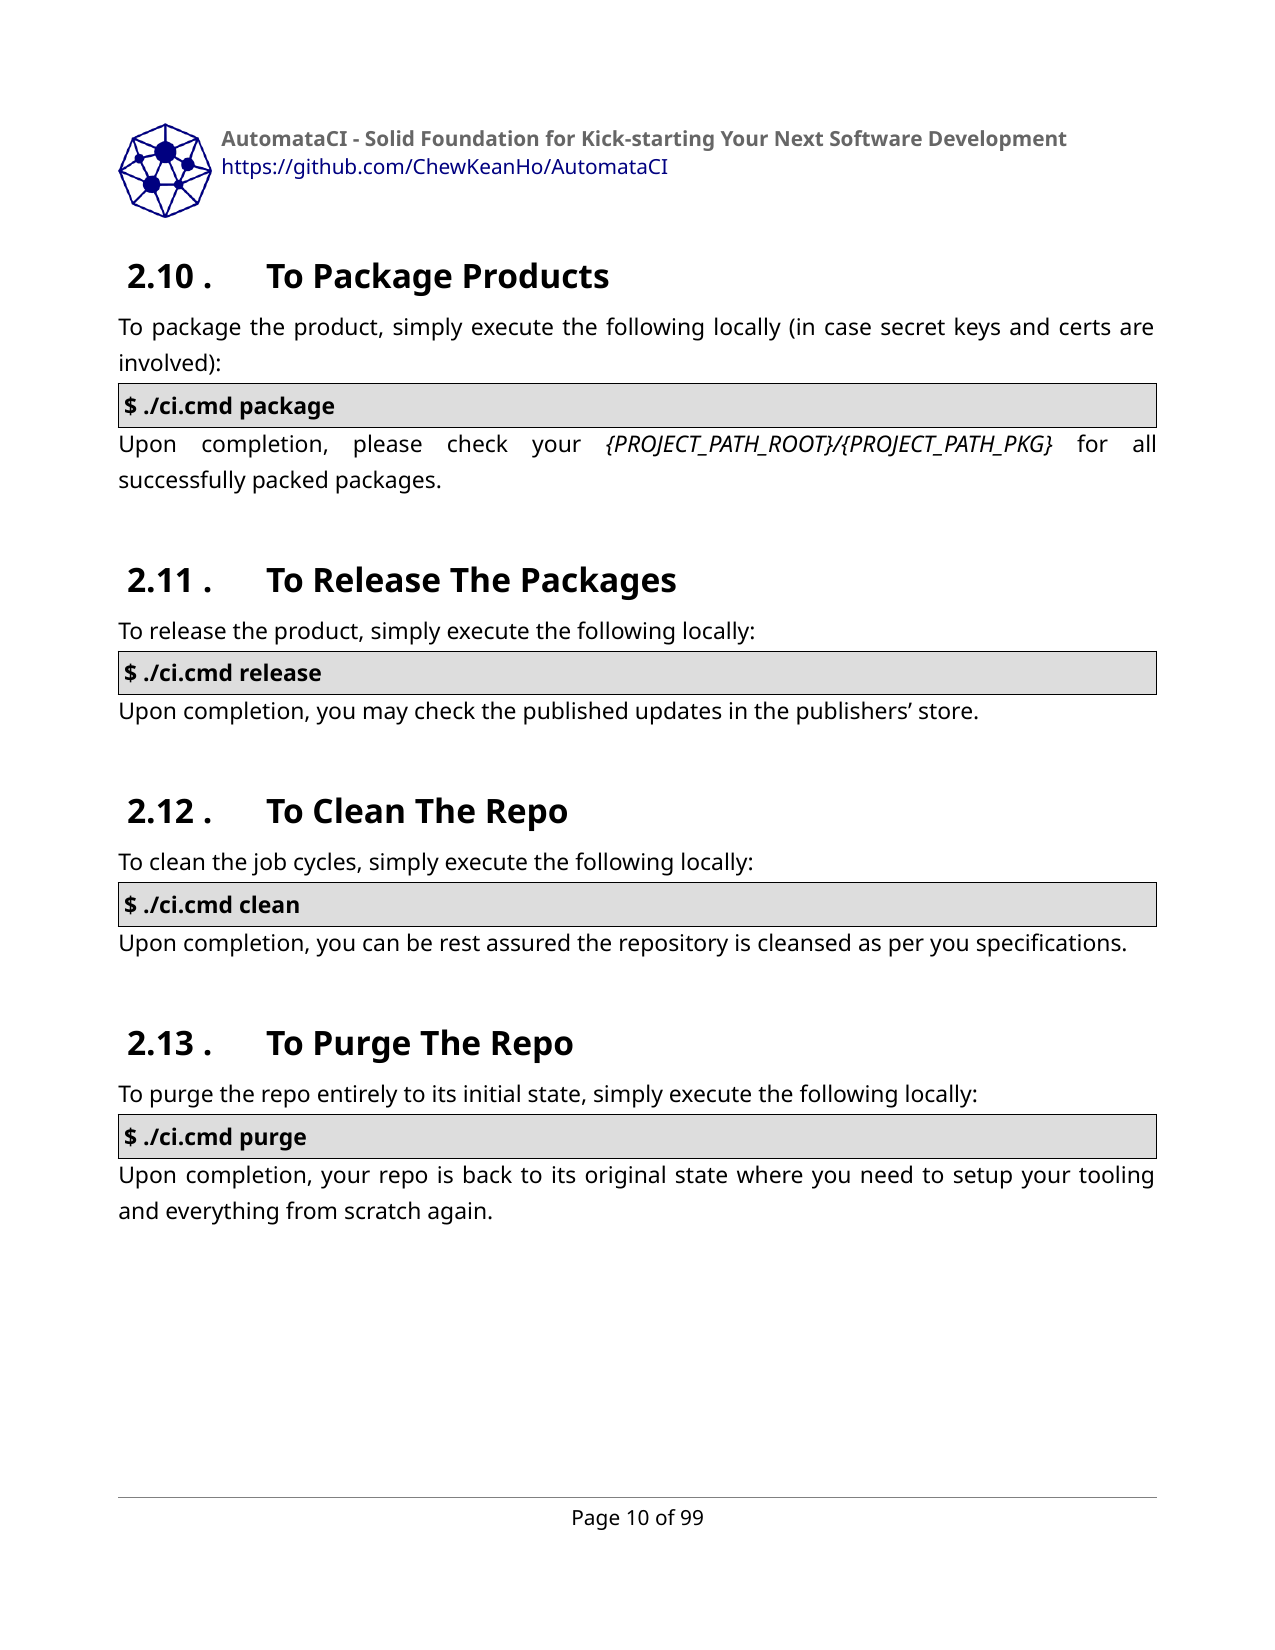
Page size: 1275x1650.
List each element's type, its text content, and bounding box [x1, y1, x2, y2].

subtitle To Package Products [118, 253, 1157, 298]
text To release the product, simply execute the following locally: [118, 614, 1157, 646]
table_header $ ./ci.cmd release [119, 652, 1156, 694]
table_header $ ./ci.cmd package [119, 384, 1156, 427]
text To package the product, simply execute the following locally (in case secret keys and certs are involved): [118, 311, 1157, 378]
text To clean the job cycles, simply execute the following locally: [118, 846, 1157, 877]
text To purge the repo entirely to its initial state, simply execute the following locally: [118, 1078, 1157, 1109]
table_header $ ./ci.cmd clean [119, 883, 1156, 926]
subtitle To Clean The Repo [118, 788, 1157, 834]
subtitle To Release The Packages [118, 556, 1157, 602]
text Upon completion, please check your {PROJECT_PATH_ROOT}/{PROJECT_PATH_PKG} for all successfully packed packages. [118, 428, 1157, 495]
subtitle To Purge The Repo [118, 1020, 1157, 1065]
picture [118, 123, 212, 218]
text Upon completion, you can be rest assured the repository is cleansed as per you specifications. [118, 927, 1157, 958]
text Upon completion, your repo is back to its original state where you need to setup your tooling and everything from scratch again. [118, 1159, 1157, 1226]
table_header $ ./ci.cmd purge [119, 1115, 1156, 1158]
text Upon completion, you may check the published updates in the publishers’ store. [118, 695, 1157, 727]
